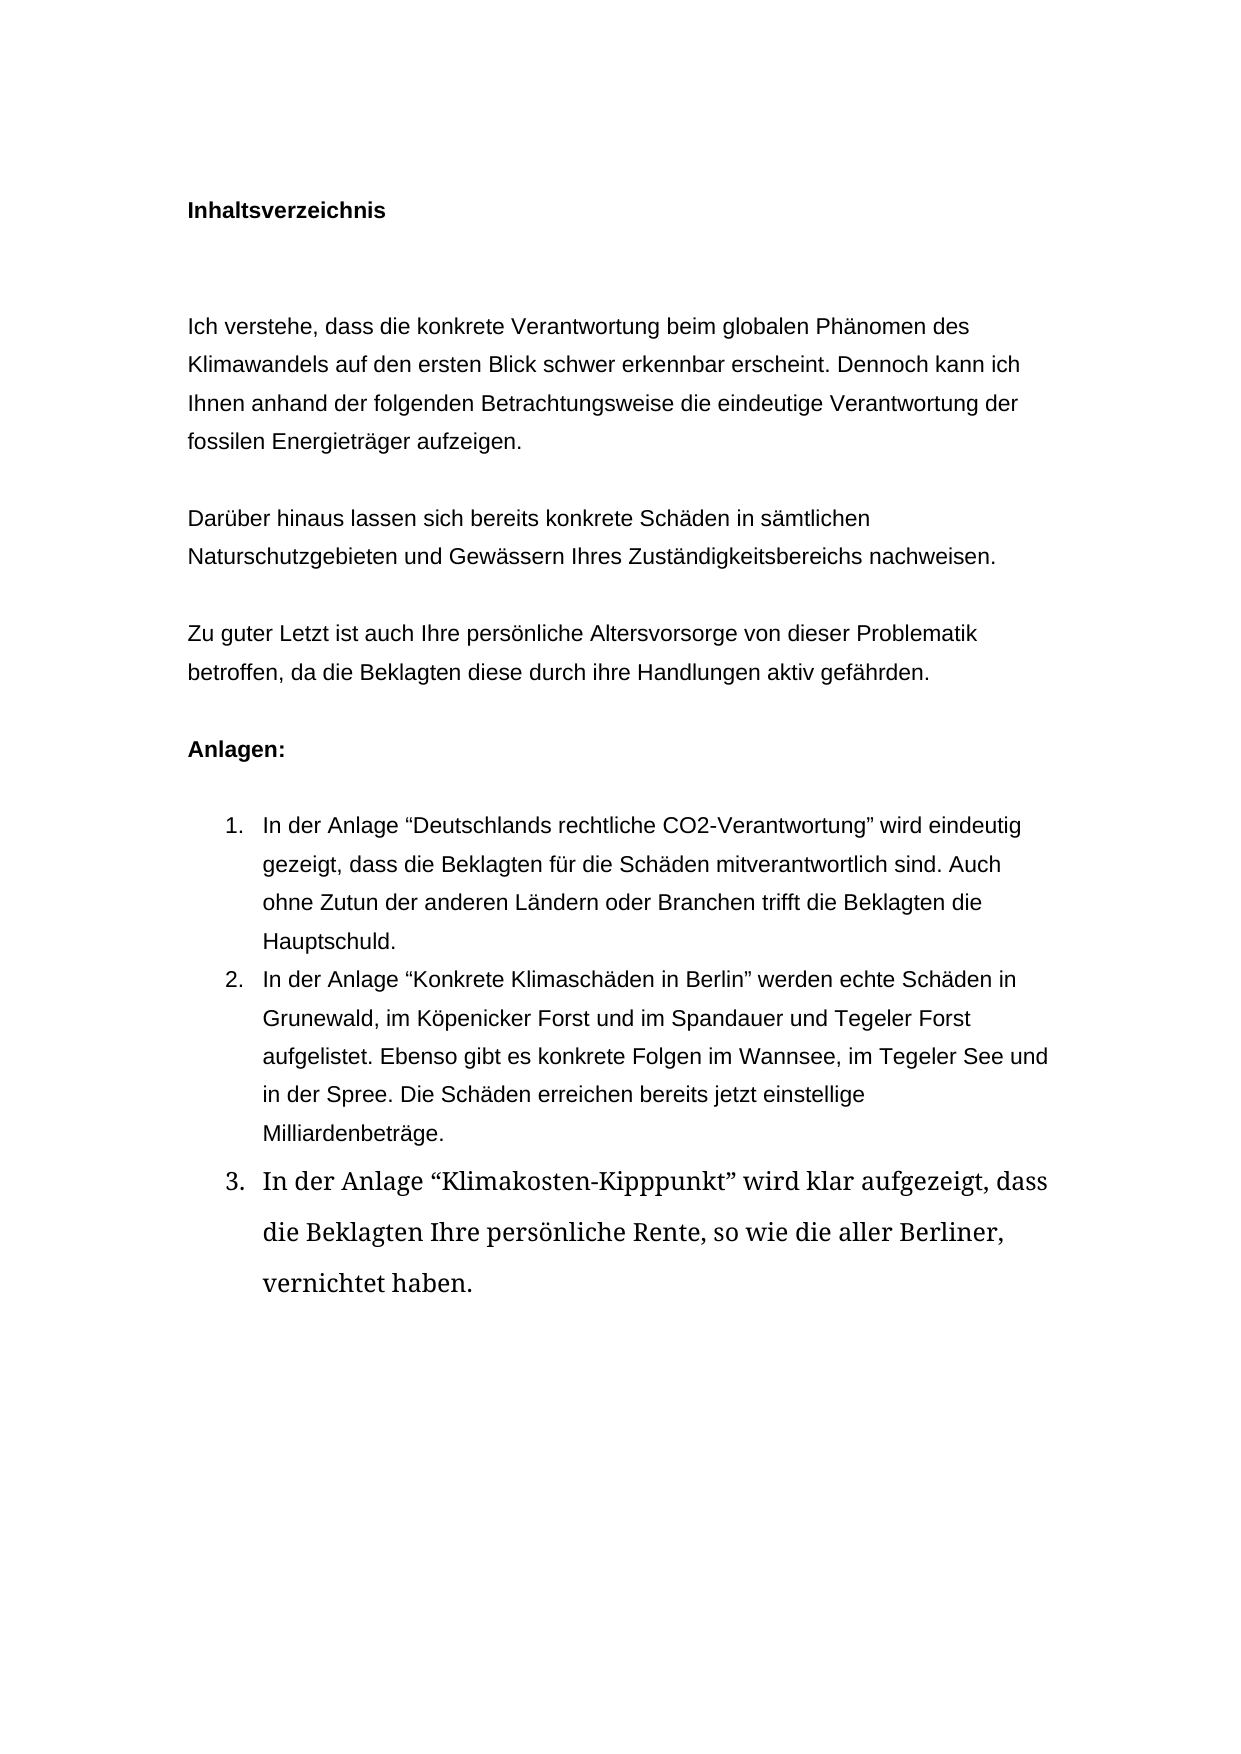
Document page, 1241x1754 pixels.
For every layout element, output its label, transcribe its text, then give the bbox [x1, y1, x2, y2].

list In der Anlage “Klimakosten-Kipppunkt” wird klar aufgezeigt, dass die Beklagten Ihre persönliche Rente, so wie die aller Berliner, vernichtet haben. [225, 1163, 1053, 1299]
text Anlagen: [187, 736, 1053, 762]
text Inhaltsverzeichnis [187, 198, 1053, 224]
text Zu guter Letzt ist auch Ihre persönliche Altersvorsorge von dieser Problematik betroffen, da die Beklagten diese durch ihre Handlungen aktiv gefährden. [187, 621, 1053, 685]
text Ich verstehe, dass die konkrete Verantwortung beim globalen Phänomen des Klimawandels auf den ersten Blick schwer erkennbar erscheint. Dennoch kann ich Ihnen anhand der folgenden Betrachtungsweise die eindeutige Verantwortung der fossilen Energieträger aufzeigen. [187, 313, 1053, 454]
list In der Anlage “Deutschlands rechtliche CO2-Verantwortung” wird eindeutig gezeigt, dass die Beklagten für die Schäden mitverantwortlich sind. Auch ohne Zutun der anderen Ländern oder Branchen trifft die Beklagten die Hauptschuld. [225, 813, 1053, 954]
list In der Anlage “Konkrete Klimaschäden in Berlin” werden echte Schäden in Grunewald, im Köpenicker Forst und im Spandauer und Tegeler Forst aufgelistet. Ebenso gibt es konkrete Folgen im Wannsee, im Tegeler See und in der Spree. Die Schäden erreichen bereits jetzt einstellige Milliardenbeträge. [225, 967, 1053, 1146]
text Darüber hinaus lassen sich bereits konkrete Schäden in sämtlichen Naturschutzgebieten und Gewässern Ihres Zuständigkeitsbereichs nachweisen. [187, 506, 1053, 570]
